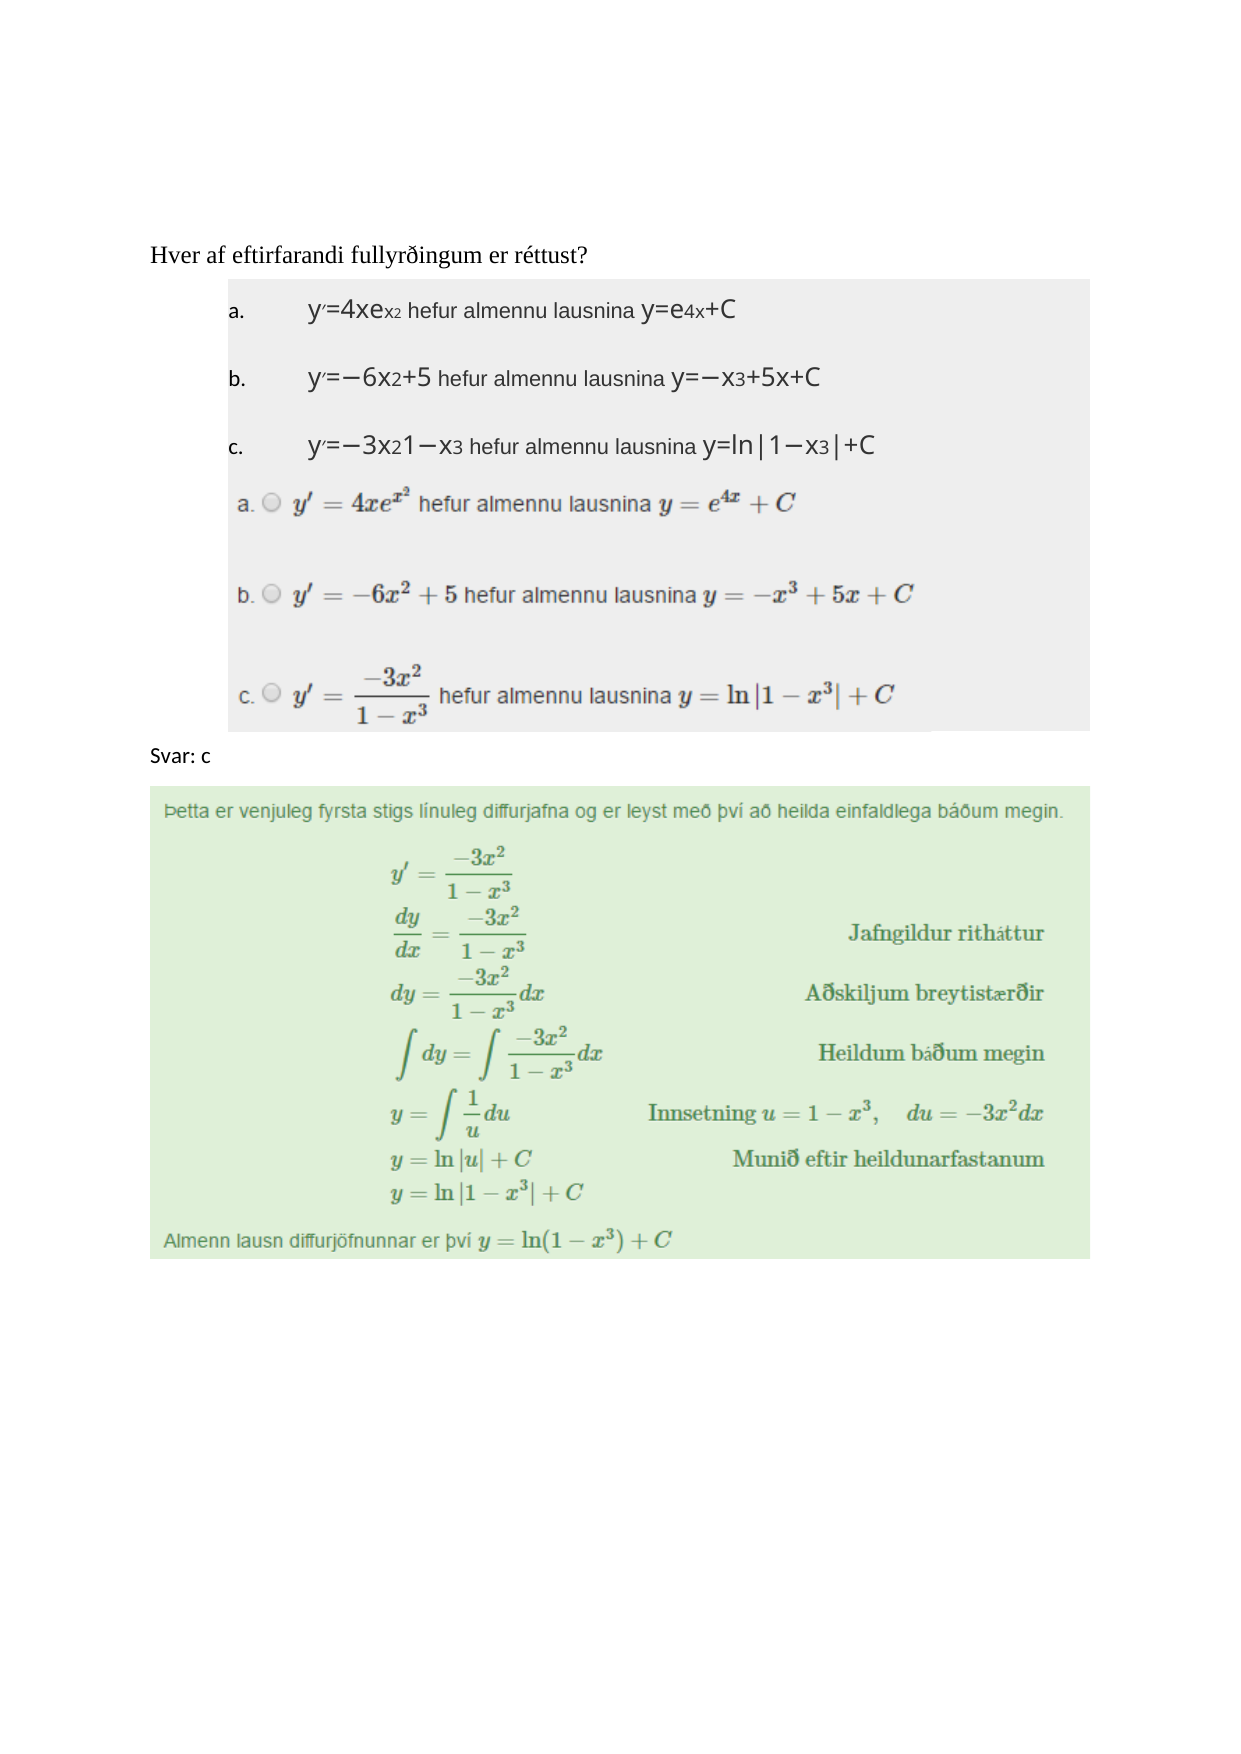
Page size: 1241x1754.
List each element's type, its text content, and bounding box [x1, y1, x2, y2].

list y′=−6x2+5 hefur almennu lausnina y=−x3+5x+C [228, 347, 1090, 394]
text Hver af eftirfarandi fullyrðingum er réttust? [150, 240, 1090, 269]
list y′=4xex2 hefur almennu lausnina y=e4x+C [228, 279, 1090, 326]
text Svar: c [150, 742, 1090, 769]
list y′=−3x21−x3 hefur almennu lausnina y=ln|1−x3|+C [228, 415, 1090, 462]
